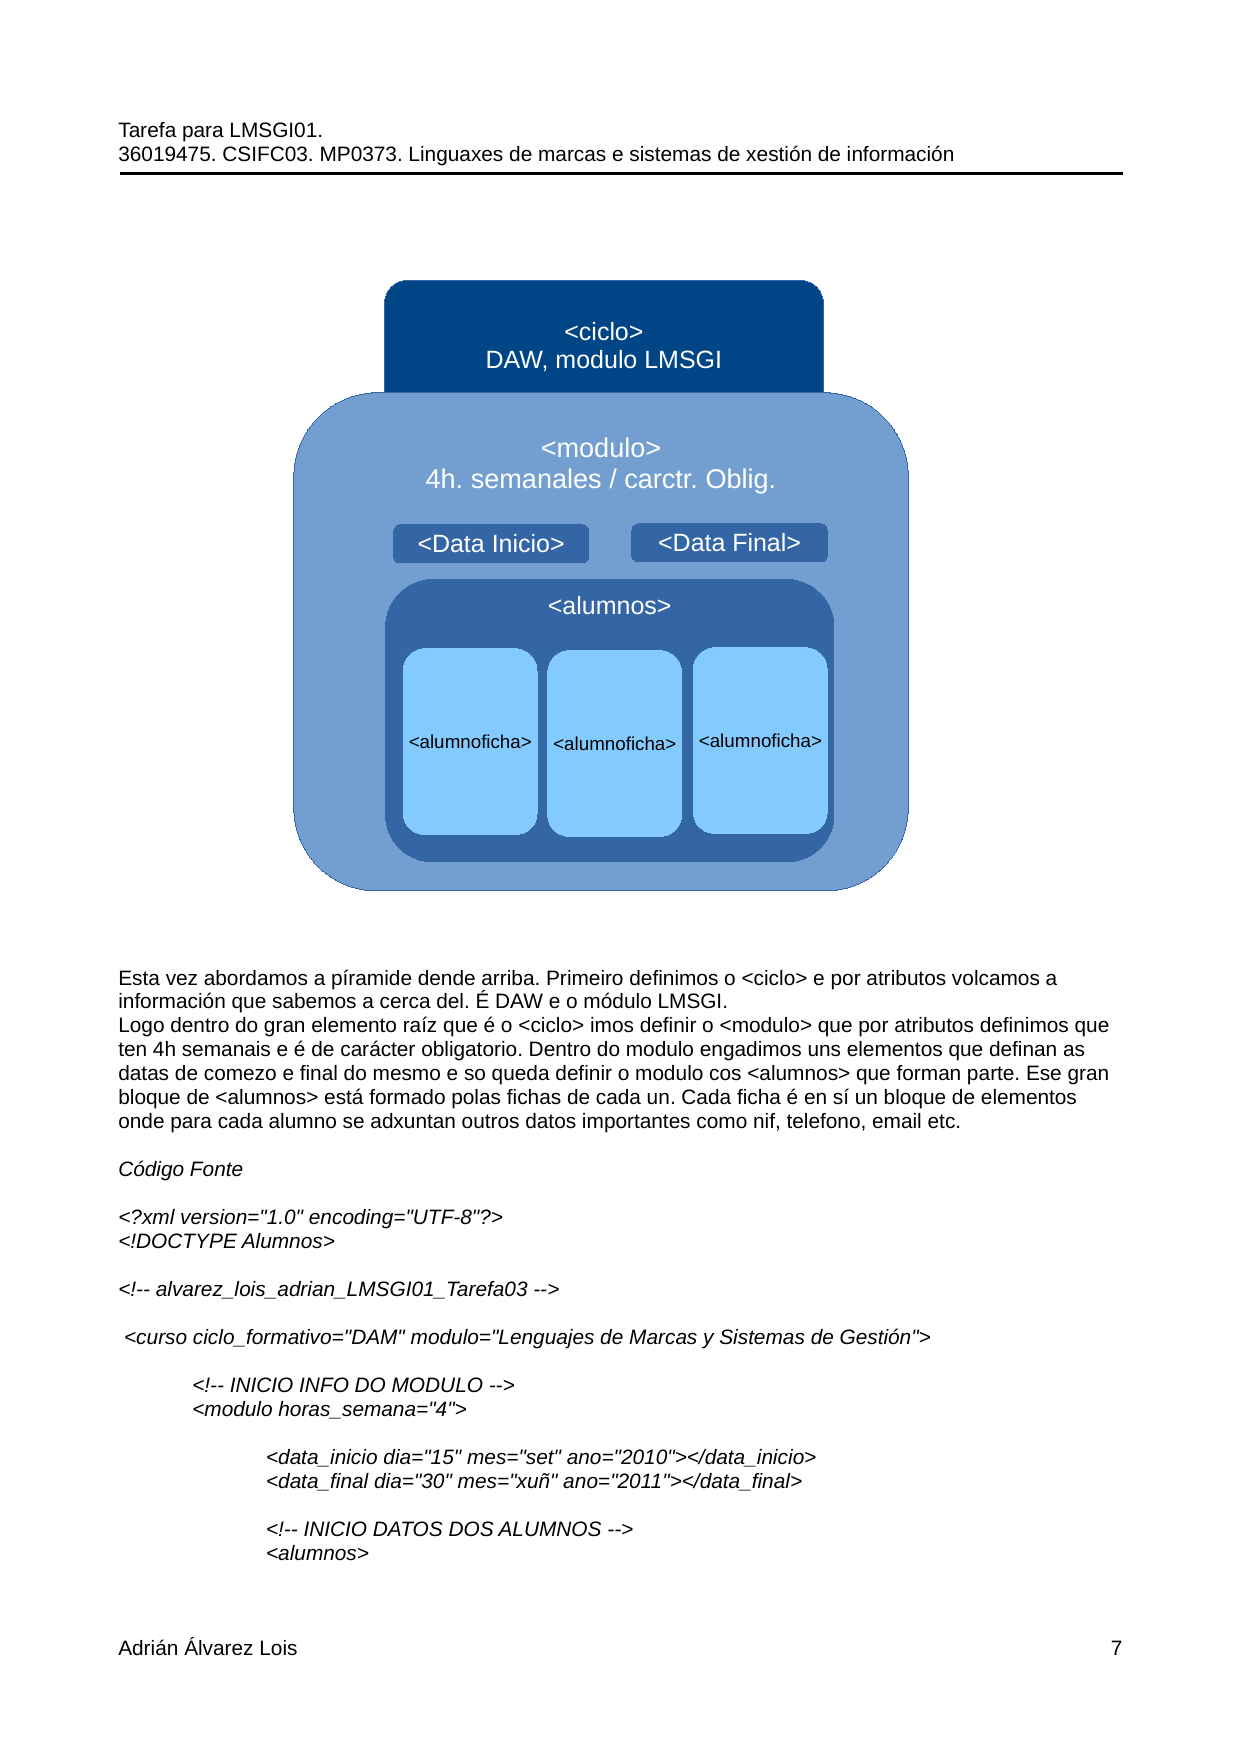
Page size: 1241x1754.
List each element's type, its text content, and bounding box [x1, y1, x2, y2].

text Código Fonte [118, 1157, 1122, 1181]
text <data_inicio dia="15" mes="set" ano="2010"></data_inicio> [118, 1444, 1122, 1468]
text <curso ciclo_formativo="DAM" modulo="Lenguajes de Marcas y Sistemas de Gestión"> [118, 1325, 1122, 1349]
text <?xml version="1.0" encoding="UTF-8"?> [118, 1205, 1122, 1229]
text <!-- INICIO INFO DO MODULO --> [118, 1373, 1122, 1397]
text <!-- INICIO DATOS DOS ALUMNOS --> [118, 1516, 1122, 1540]
text <modulo horas_semana="4"> [118, 1397, 1122, 1421]
text <!DOCTYPE Alumnos> [118, 1229, 1122, 1253]
text <data_final dia="30" mes="xuñ" ano="2011"></data_final> [118, 1468, 1122, 1492]
text Esta vez abordamos a píramide dende arriba. Primeiro definimos o <ciclo> e por atributos volcamos a información que sabemos a cerca del. É DAW e o módulo LMSGI. [118, 965, 1122, 1013]
text <!-- alvarez_lois_adrian_LMSGI01_Tarefa03 --> [118, 1277, 1122, 1301]
text Logo dentro do gran elemento raíz que é o <ciclo> imos definir o <modulo> que por atributos definimos que ten 4h semanais e é de carácter obligatorio. Dentro do modulo engadimos uns elementos que definan as datas de comezo e final do mesmo e so queda definir o modulo cos <alumnos> que forman parte. Ese gran bloque de <alumnos> está formado polas fichas de cada un. Cada ficha é en sí un bloque de elementos onde para cada alumno se adxuntan outros datos importantes como nif, telefono, email etc. [118, 1013, 1122, 1133]
text <alumnos> [118, 1540, 1122, 1564]
